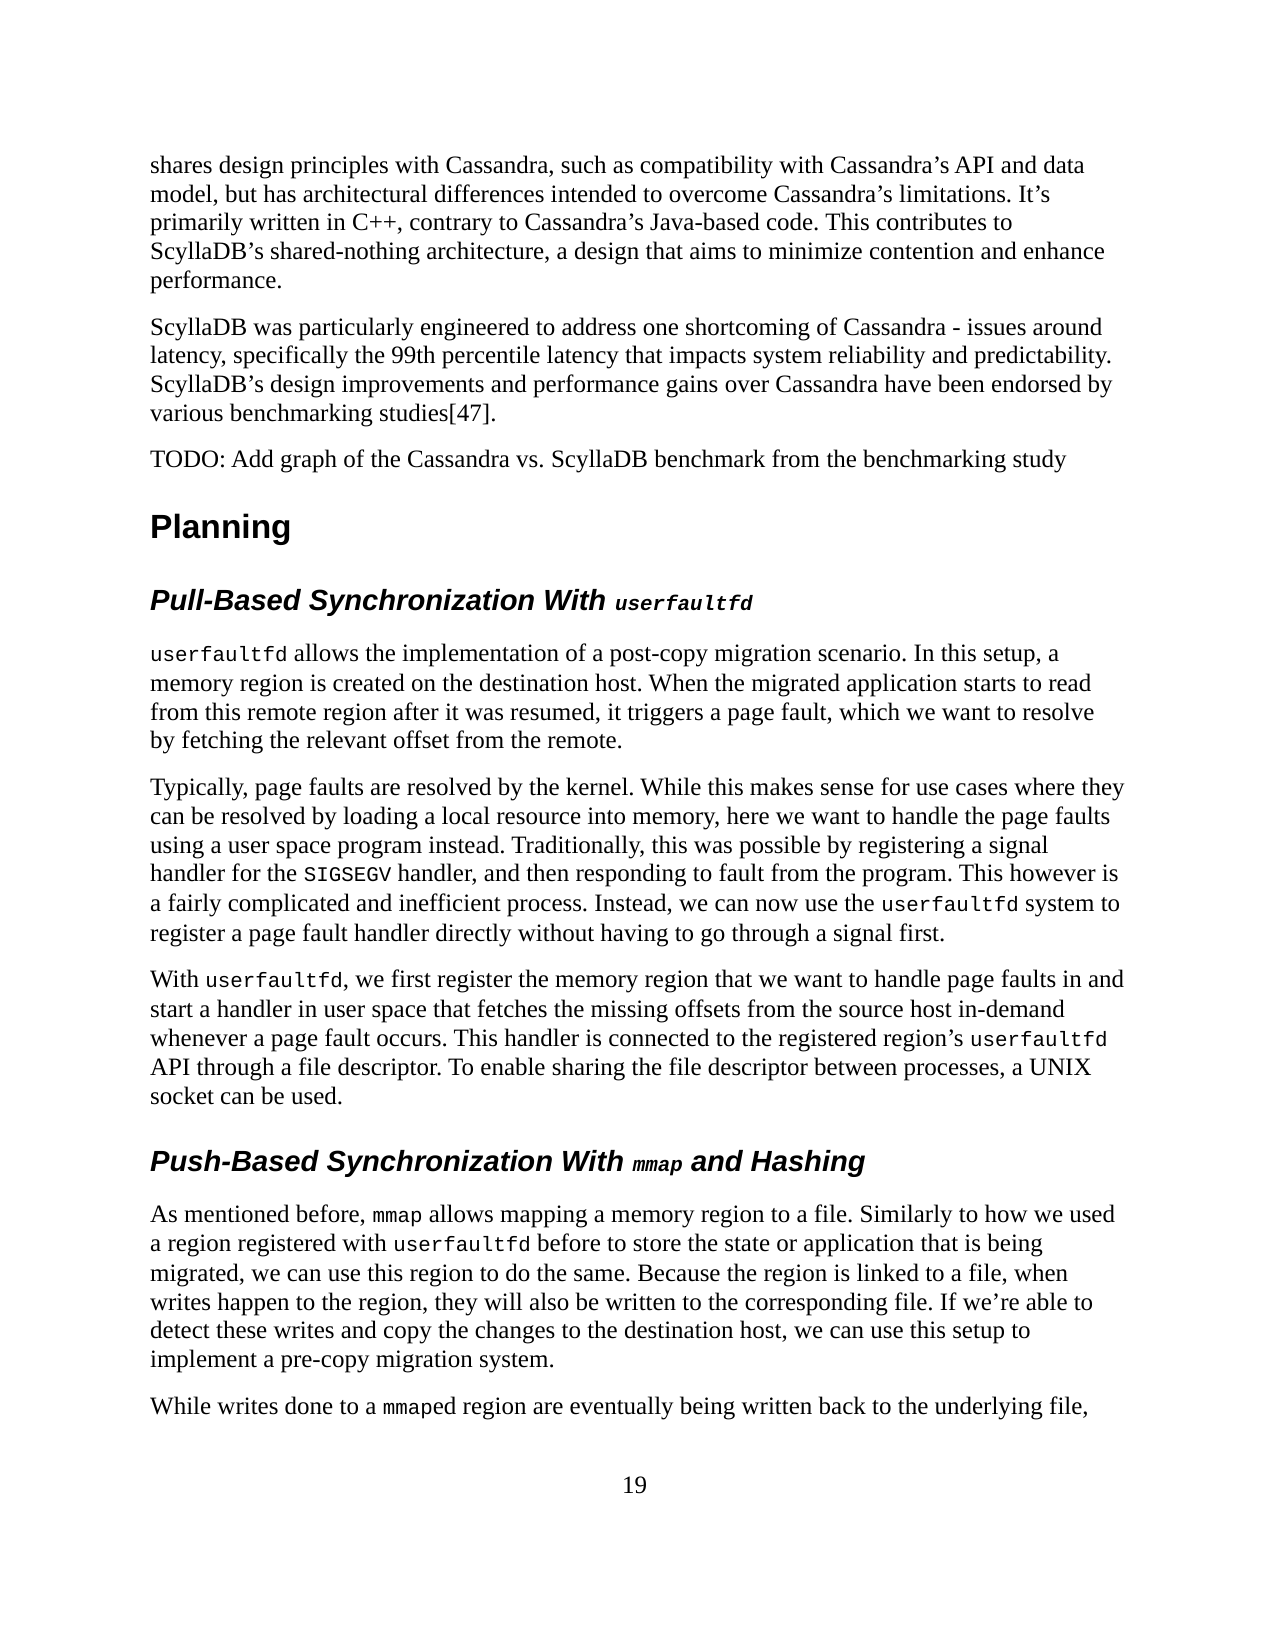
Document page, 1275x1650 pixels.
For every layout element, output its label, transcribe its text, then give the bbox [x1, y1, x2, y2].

text Typically, page faults are resolved by the kernel. While this makes sense for use cases where they can be resolved by loading a local resource into memory, here we want to handle the page faults using a user space program instead. Traditionally, this was possible by registering a signal handler for the SIGSEGV handler, and then responding to fault from the program. This however is a fairly complicated and inefficient process. Instead, we can now use the userfaultfd system to register a page fault handler directly without having to go through a signal first. [150, 772, 1125, 946]
text While writes done to a mmaped region are eventually being written back to the underlying file, [150, 1391, 1125, 1421]
text userfaultfd allows the implementation of a post-copy migration scenario. In this setup, a memory region is created on the destination host. When the migrated application starts to read from this remote region after it was resumed, it triggers a page fault, which we want to resolve by fetching the relevant offset from the remote. [150, 638, 1125, 754]
subtitle Push-Based Synchronization With mmap and Hashing [150, 1144, 1125, 1177]
subtitle Planning [150, 507, 1125, 546]
text With userfaultfd, we first register the memory region that we want to handle page faults in and start a handler in user space that fetches the missing offsets from the source host in-demand whenever a page fault occurs. This handler is connected to the registered region’s userfaultfd API through a file descriptor. To enable sharing the file descriptor between processes, a UNIX socket can be used. [150, 964, 1125, 1110]
subtitle Pull-Based Synchronization With userfaultfd [150, 583, 1125, 617]
text ScyllaDB was particularly engineered to address one shortcoming of Cassandra - issues around latency, specifically the 99th percentile latency that impacts system reliability and predictability. ScyllaDB’s design improvements and performance gains over Cassandra have been endorsed by various benchmarking studies[47]. [150, 312, 1125, 427]
text shares design principles with Cassandra, such as compatibility with Cassandra’s API and data model, but has architectural differences intended to overcome Cassandra’s limitations. It’s primarily written in C++, contrary to Cassandra’s Java-based code. This contributes to ScyllaDB’s shared-nothing architecture, a design that aims to minimize contention and enhance performance. [150, 150, 1125, 294]
text TODO: Add graph of the Cassandra vs. ScyllaDB benchmark from the benchmarking study [150, 444, 1125, 473]
text As mentioned before, mmap allows mapping a memory region to a file. Similarly to how we used a region registered with userfaultfd before to store the state or application that is being migrated, we can use this region to do the same. Because the region is linked to a file, when writes happen to the region, they will also be written to the corresponding file. If we’re able to detect these writes and copy the changes to the destination host, we can use this setup to implement a pre-copy migration system. [150, 1199, 1125, 1373]
